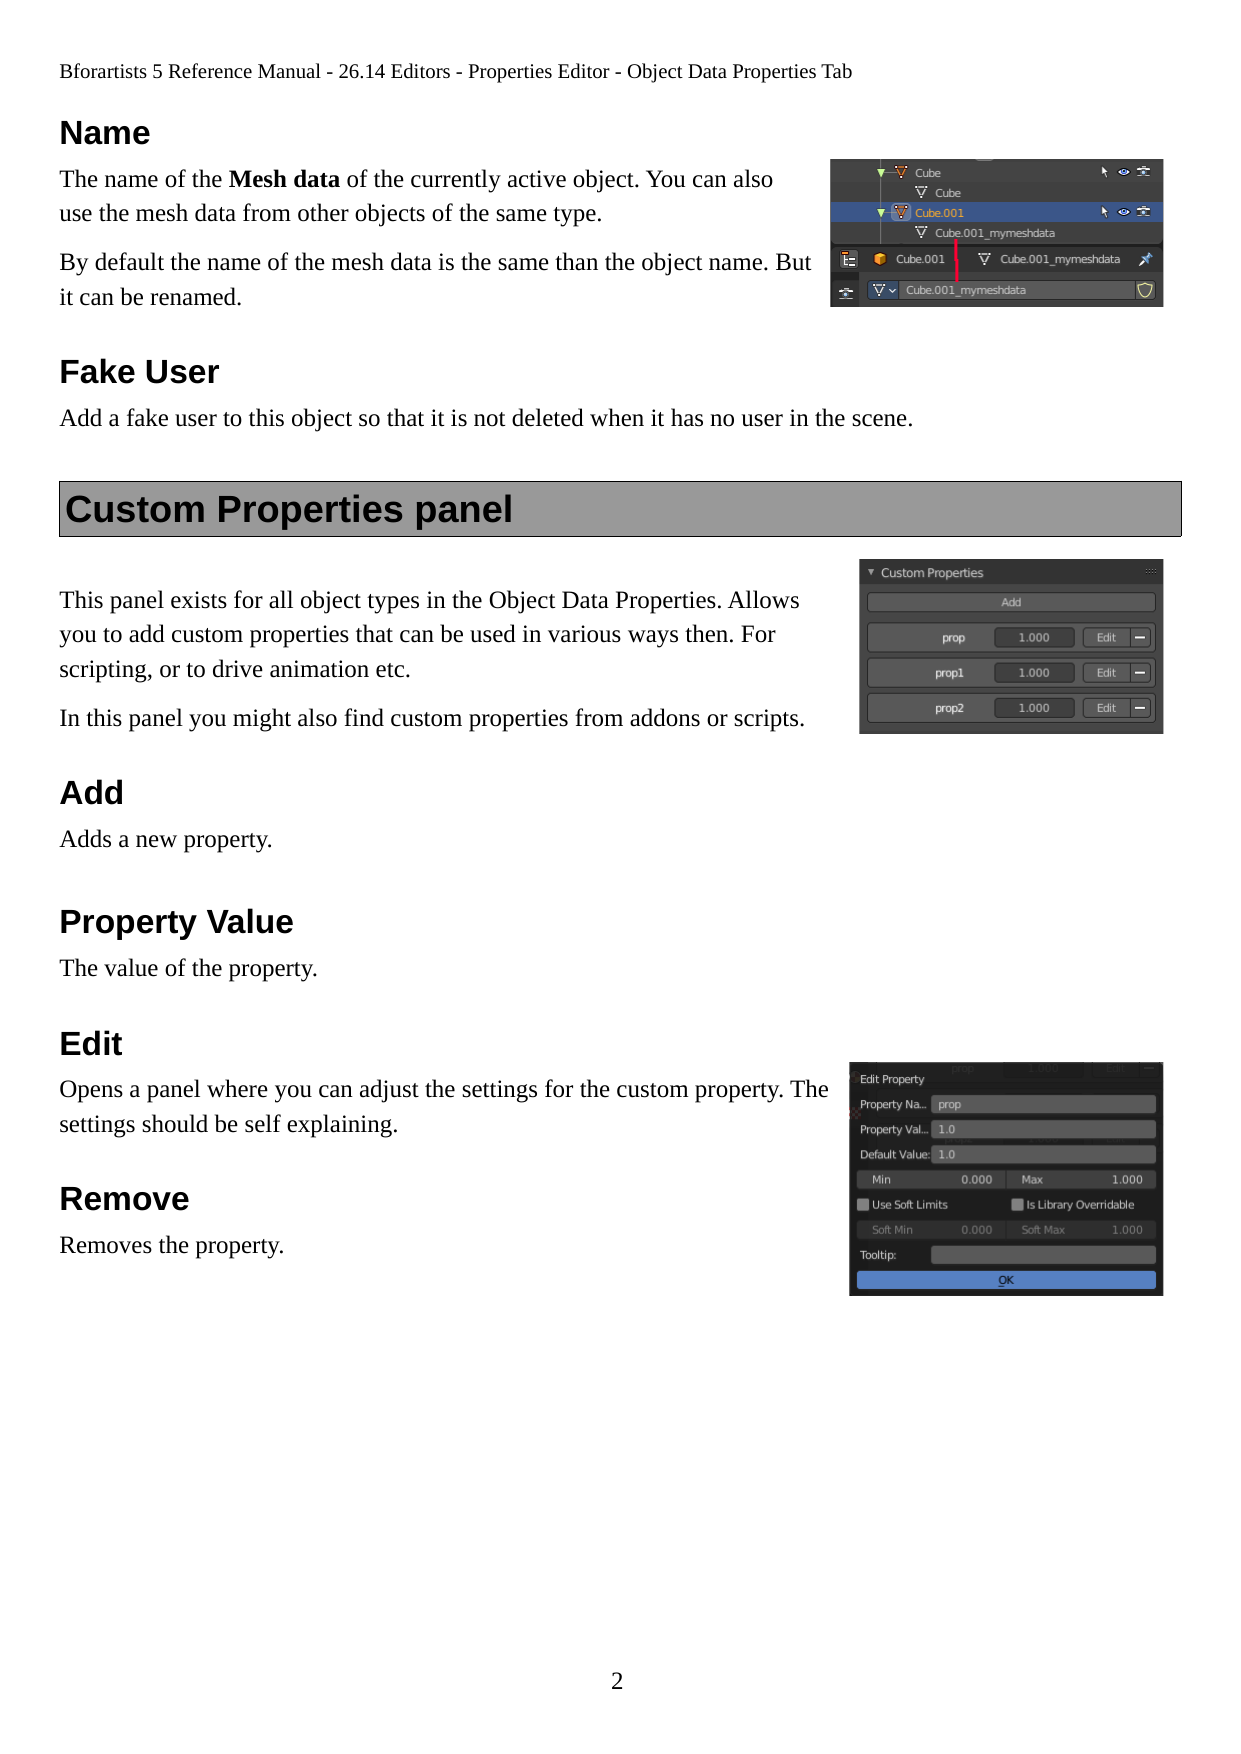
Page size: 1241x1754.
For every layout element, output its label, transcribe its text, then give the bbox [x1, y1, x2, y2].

text Adds a new property. [59, 824, 1181, 853]
text In this panel you might also find custom properties from addons or scripts. [59, 703, 859, 732]
text [1164, 1230, 1181, 1259]
text Add a fake user to this object so that it is not deleted when it has no user in the scene. [59, 403, 1181, 432]
text By default the name of the mesh data is the same than the object name. But it can be renamed. [59, 247, 1181, 311]
subtitle Edit [59, 1023, 1181, 1062]
text This panel exists for all object types in the Object Data Properties. Allows you to add custom properties that can be used in various ways then. For scripting, or to drive animation etc. [59, 585, 859, 683]
subtitle Add [59, 773, 1181, 812]
subtitle Property Value [59, 902, 1181, 941]
text Removes the property. [59, 1230, 849, 1259]
table_header Custom Properties panel [60, 482, 1181, 536]
picture [859, 559, 1164, 734]
subtitle Remove [59, 1179, 849, 1218]
subtitle Fake User [59, 352, 1181, 390]
subtitle [1164, 1179, 1181, 1218]
picture [849, 1062, 1164, 1296]
text The name of the Mesh data of the currently active object. You can also use the mesh data from other objects of the same type. [59, 164, 830, 227]
subtitle Name [59, 113, 1181, 151]
text The value of the property. [59, 953, 1181, 982]
text Opens a panel where you can adjust the settings for the custom property. The settings should be self explaining. [59, 1074, 849, 1138]
picture [830, 159, 1164, 307]
